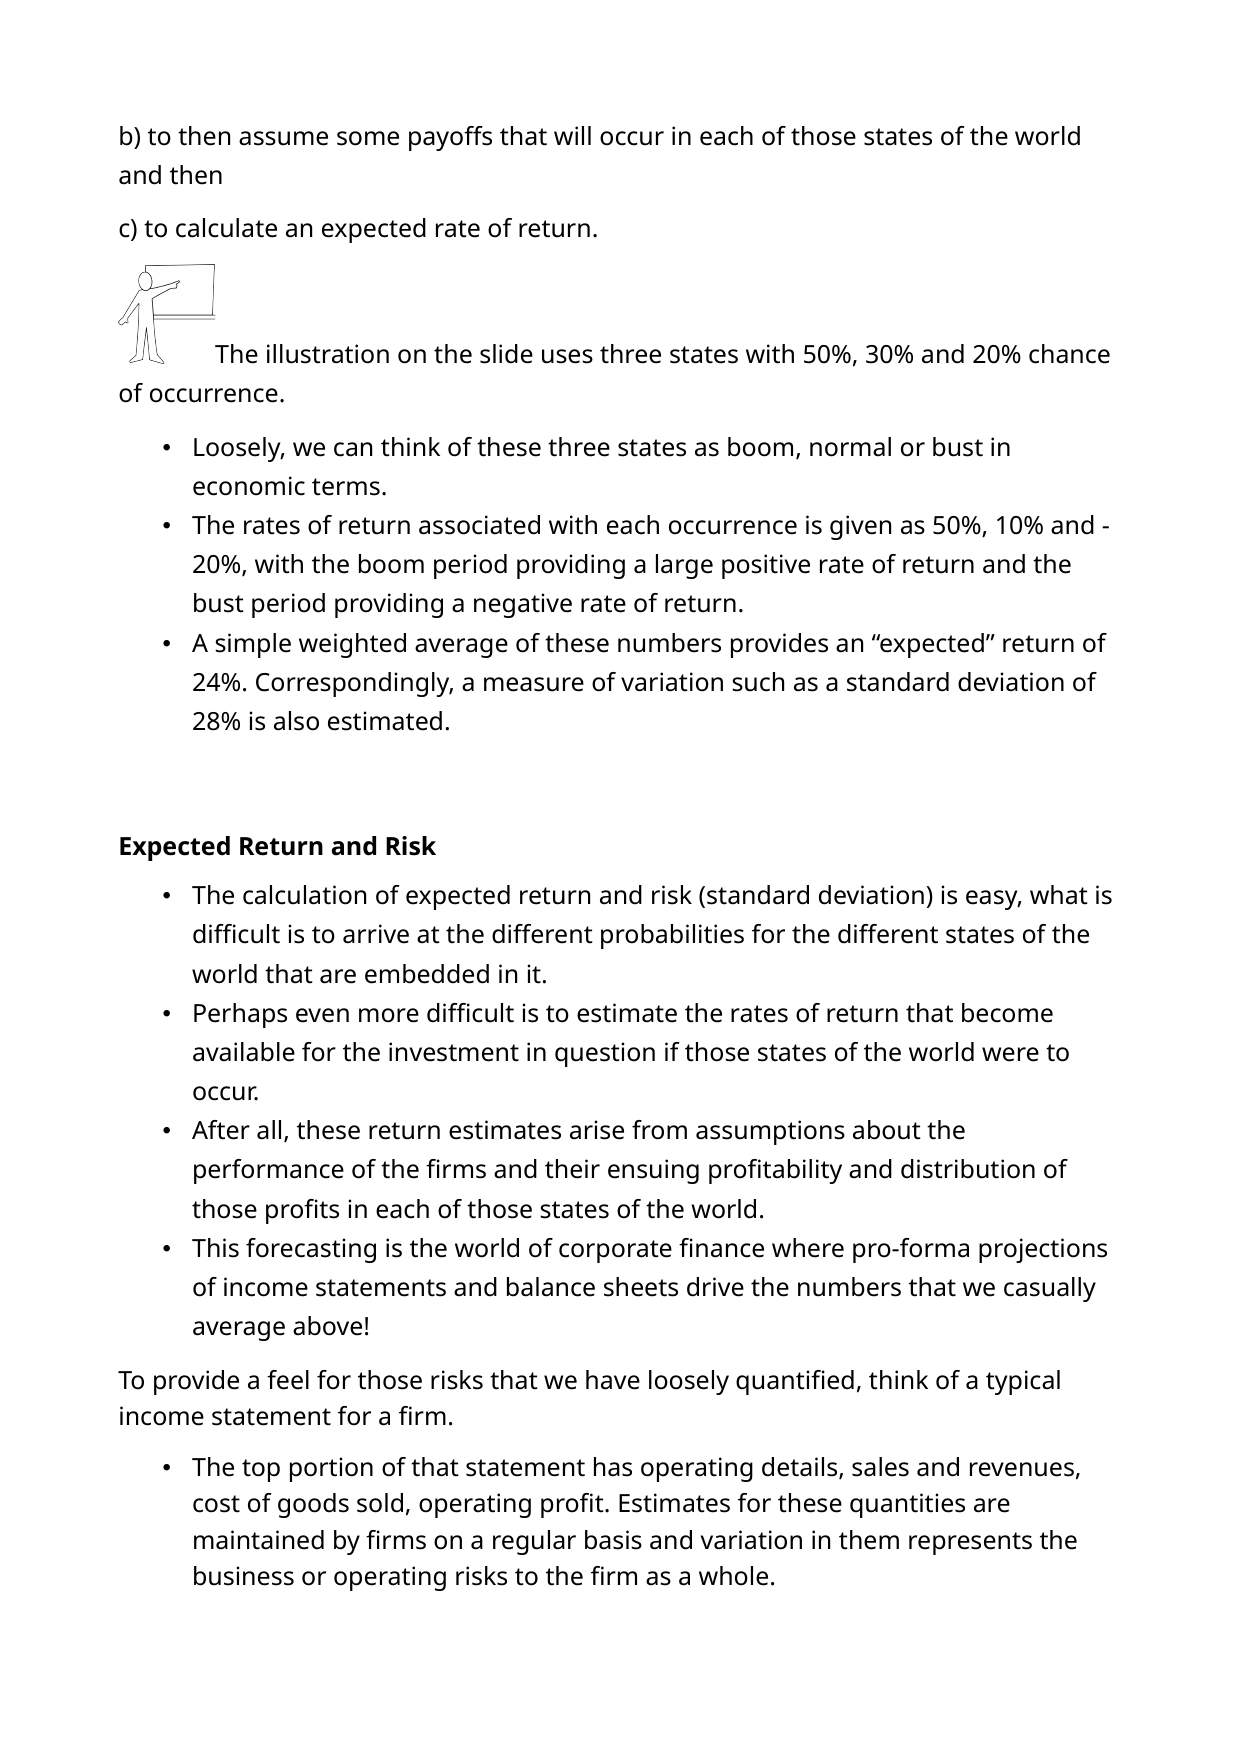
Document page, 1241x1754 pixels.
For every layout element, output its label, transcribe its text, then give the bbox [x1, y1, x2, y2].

list The calculation of expected return and risk (standard deviation) is easy, what is difficult is to arrive at the different probabilities for the different states of the world that are embedded in it. [162, 878, 1122, 990]
list After all, these return estimates arise from assumptions about the performance of the firms and their ensuing profitability and distribution of those profits in each of those states of the world. [162, 1113, 1122, 1225]
list This forecasting is the world of corporate finance where pro-forma projections of income statements and balance sheets drive the numbers that we casually average above! [162, 1230, 1122, 1343]
list Perhaps even more difficult is to estimate the rates of return that become available for the investment in question if those states of the world were to occur. [162, 995, 1122, 1108]
list The rates of return associated with each occurrence is given as 50%, 10% and -20%, with the boom period providing a large positive rate of return and the bust period providing a negative rate of return. [162, 508, 1122, 620]
list A simple weighted average of these numbers provides an “expected” return of 24%. Correspondingly, a measure of variation such as a standard deviation of 28% is also estimated. [162, 625, 1122, 738]
list The top portion of that statement has operating details, sales and revenues, cost of goods sold, operating profit. Estimates for these quantities are maintained by firms on a regular basis and variation in them represents the business or operating risks to the firm as a whole. [162, 1450, 1122, 1593]
picture [118, 264, 216, 364]
text c) to calculate an expected rate of return. [118, 211, 1122, 245]
text To provide a feel for those risks that we have loosely quantified, think of a typical income statement for a firm. [118, 1362, 1122, 1433]
text The illustration on the slide uses three states with 50%, 30% and 20% chance of occurrence. [118, 265, 1122, 410]
list Loosely, we can think of these three states as boom, normal or bust in economic terms. [162, 429, 1122, 503]
subtitle Expected Return and Risk [118, 829, 1122, 863]
text b) to then assume some payoffs that will occur in each of those states of the world and then [118, 118, 1122, 191]
